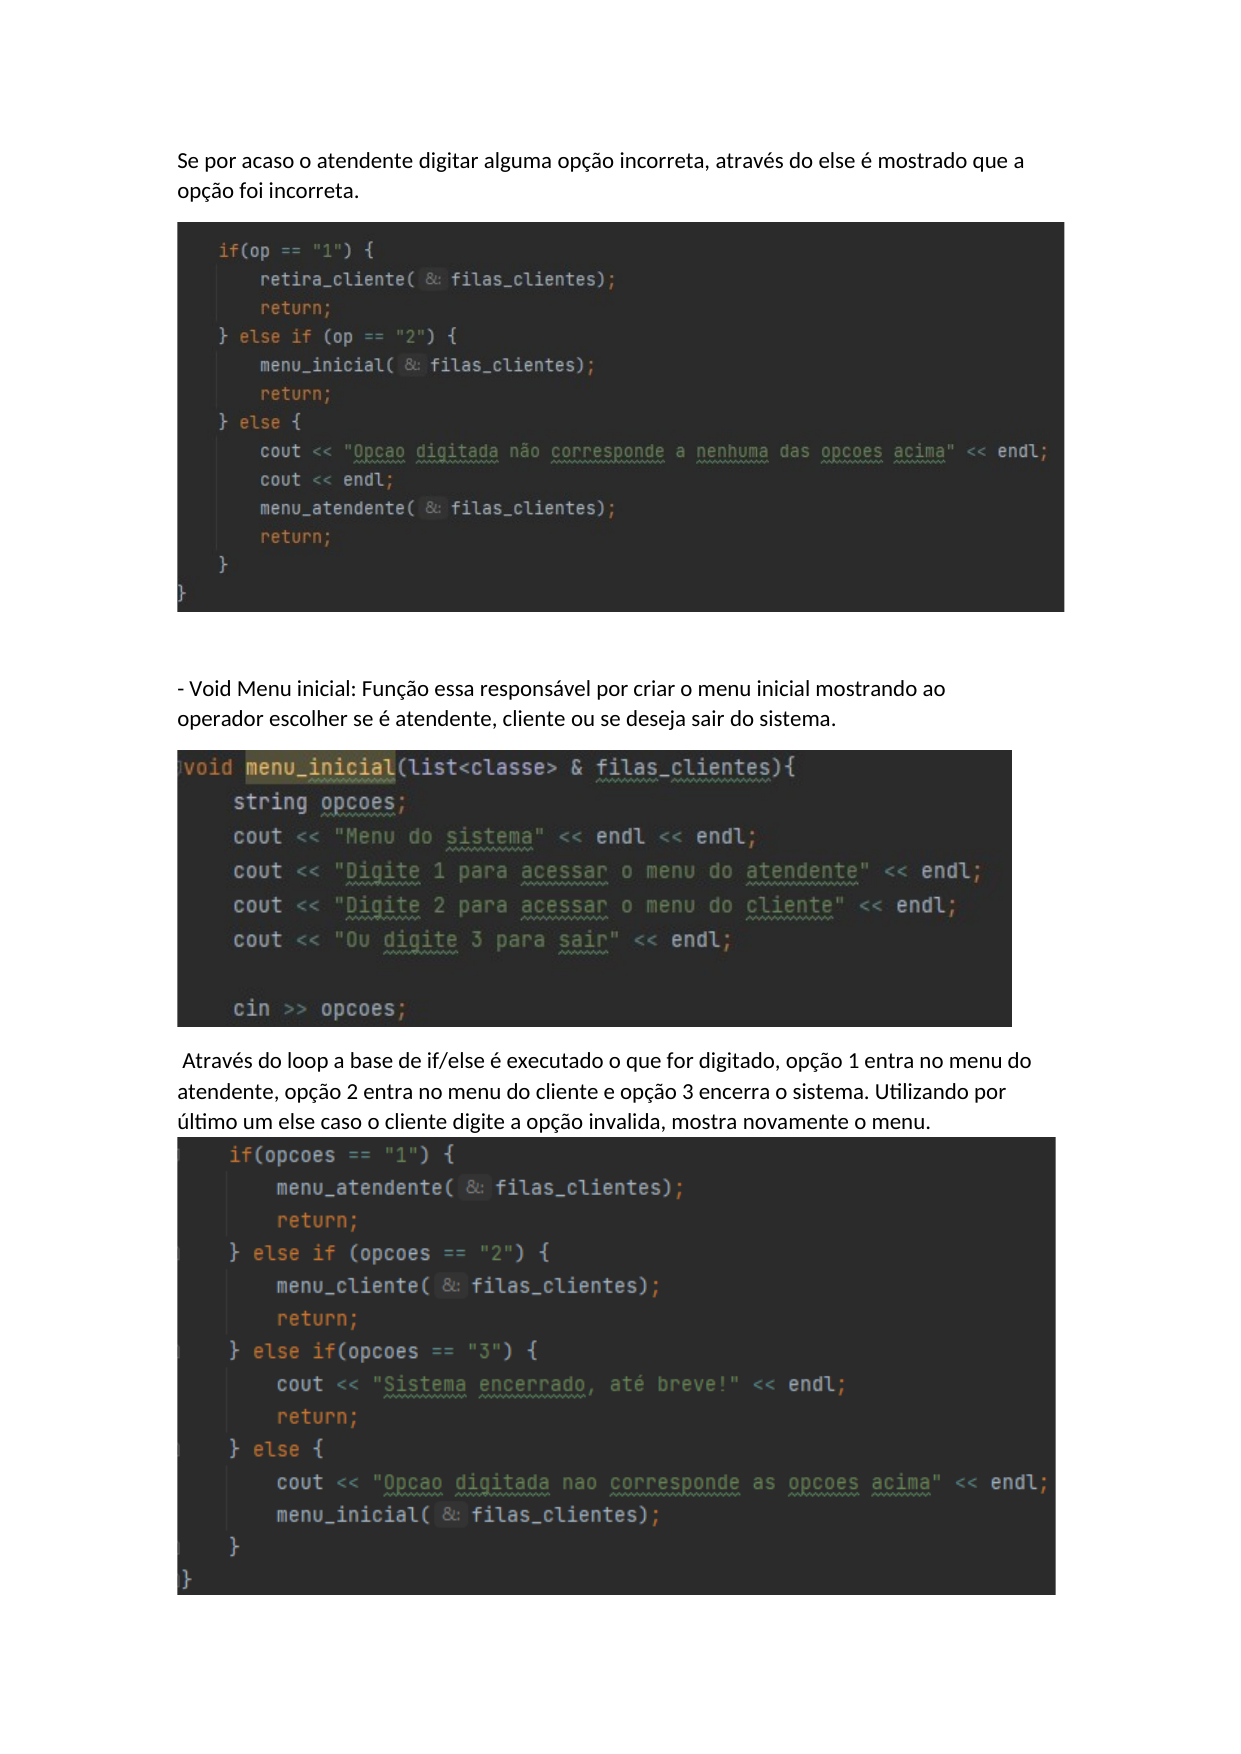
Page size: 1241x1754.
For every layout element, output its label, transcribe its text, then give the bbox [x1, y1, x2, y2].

text Através do loop a base de if/else é executado o que for digitado, opção 1 entra no menu do atendente, opção 2 entra no menu do cliente e opção 3 encerra o sistema. Utilizando por último um else caso o cliente digite a opção invalida, mostra novamente o menu. [177, 764, 1035, 1135]
picture [177, 222, 1065, 612]
list Void Menu inicial: Função essa responsável por criar o menu inicial mostrando ao operador escolher se é atendente, cliente ou se deseja sair do sistema. [177, 674, 1038, 732]
text Se por acaso o atendente digitar alguma opção incorreta, através do else é mostrado que a opção foi incorreta. [177, 146, 1056, 204]
picture [177, 750, 1012, 1027]
picture [177, 1137, 1056, 1595]
